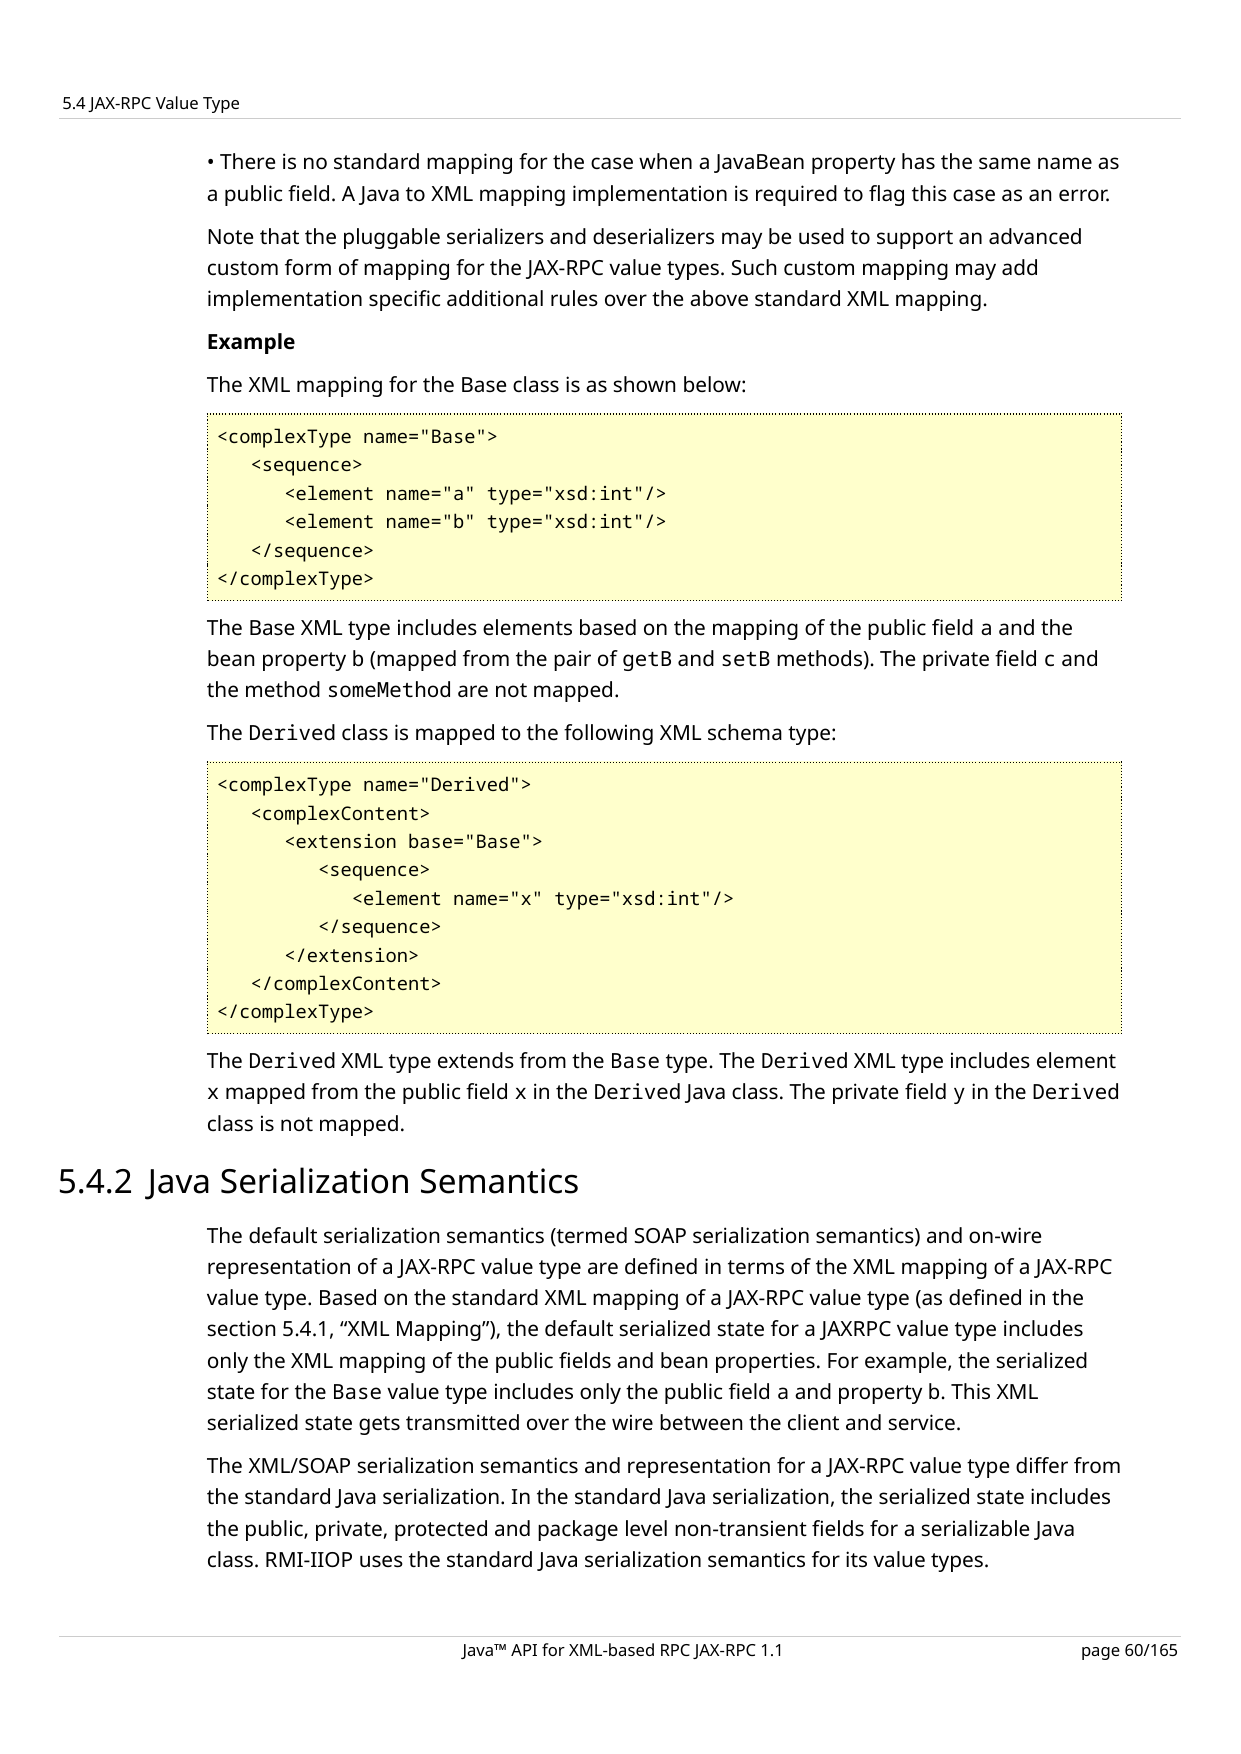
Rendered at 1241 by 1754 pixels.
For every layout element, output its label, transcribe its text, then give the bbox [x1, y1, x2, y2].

text • There is no standard mapping for the case when a JavaBean property has the same name as a public field. A Java to XML mapping implementation is required to flag this case as an error. [207, 147, 1122, 207]
list </complexType> [207, 989, 1122, 1034]
text The Derived XML type extends from the Base type. The Derived XML type includes element x mapped from the public field x in the Derived Java class. The private field y in the Derived class is not mapped. [207, 1046, 1122, 1137]
list <extension base="Base"> [207, 818, 1122, 847]
list </sequence> [207, 527, 1122, 556]
list <element name="a" type="xsd:int"/> [207, 470, 1122, 499]
list <element name="b" type="xsd:int"/> [207, 499, 1122, 527]
list <element name="x" type="xsd:int"/> [207, 875, 1122, 903]
list </complexContent> [207, 960, 1122, 989]
text The Derived class is mapped to the following XML schema type: [207, 718, 1122, 747]
list </extension> [207, 932, 1122, 960]
text The XML/SOAP serialization semantics and representation for a JAX-RPC value type differ from the standard Java serialization. In the standard Java serialization, the serialized state includes the public, private, protected and package level non-transient fields for a serializable Java class. RMI-IIOP uses the standard Java serialization semantics for its value types. [207, 1451, 1122, 1573]
text The XML mapping for the Base class is as shown below: [207, 370, 1122, 399]
text Note that the pluggable serializers and deserializers may be used to support an advanced custom form of mapping for the JAX-RPC value types. Such custom mapping may add implementation specific additional rules over the above standard XML mapping. [207, 222, 1122, 313]
subtitle Java Serialization Semantics [133, 1158, 1181, 1203]
list <complexType name="Base"> [207, 413, 1122, 442]
list <complexType name="Derived"> [207, 761, 1122, 790]
list <complexContent> [207, 790, 1122, 818]
list </sequence> [207, 903, 1122, 932]
text Example [207, 327, 1122, 356]
list <sequence> [207, 847, 1122, 875]
list <sequence> [207, 442, 1122, 470]
text The default serialization semantics (termed SOAP serialization semantics) and on-wire representation of a JAX-RPC value type are defined in terms of the XML mapping of a JAX-RPC value type. Based on the standard XML mapping of a JAX-RPC value type (as defined in the section 5.4.1, “XML Mapping”), the default serialized state for a JAXRPC value type includes only the XML mapping of the public fields and bean properties. For example, the serialized state for the Base value type includes only the public field a and property b. This XML serialized state gets transmitted over the wire between the client and service. [207, 1221, 1122, 1437]
text The Base XML type includes elements based on the mapping of the public field a and the bean property b (mapped from the pair of getB and setB methods). The private field c and the method someMethod are not mapped. [207, 613, 1122, 704]
list </complexType> [207, 556, 1122, 601]
